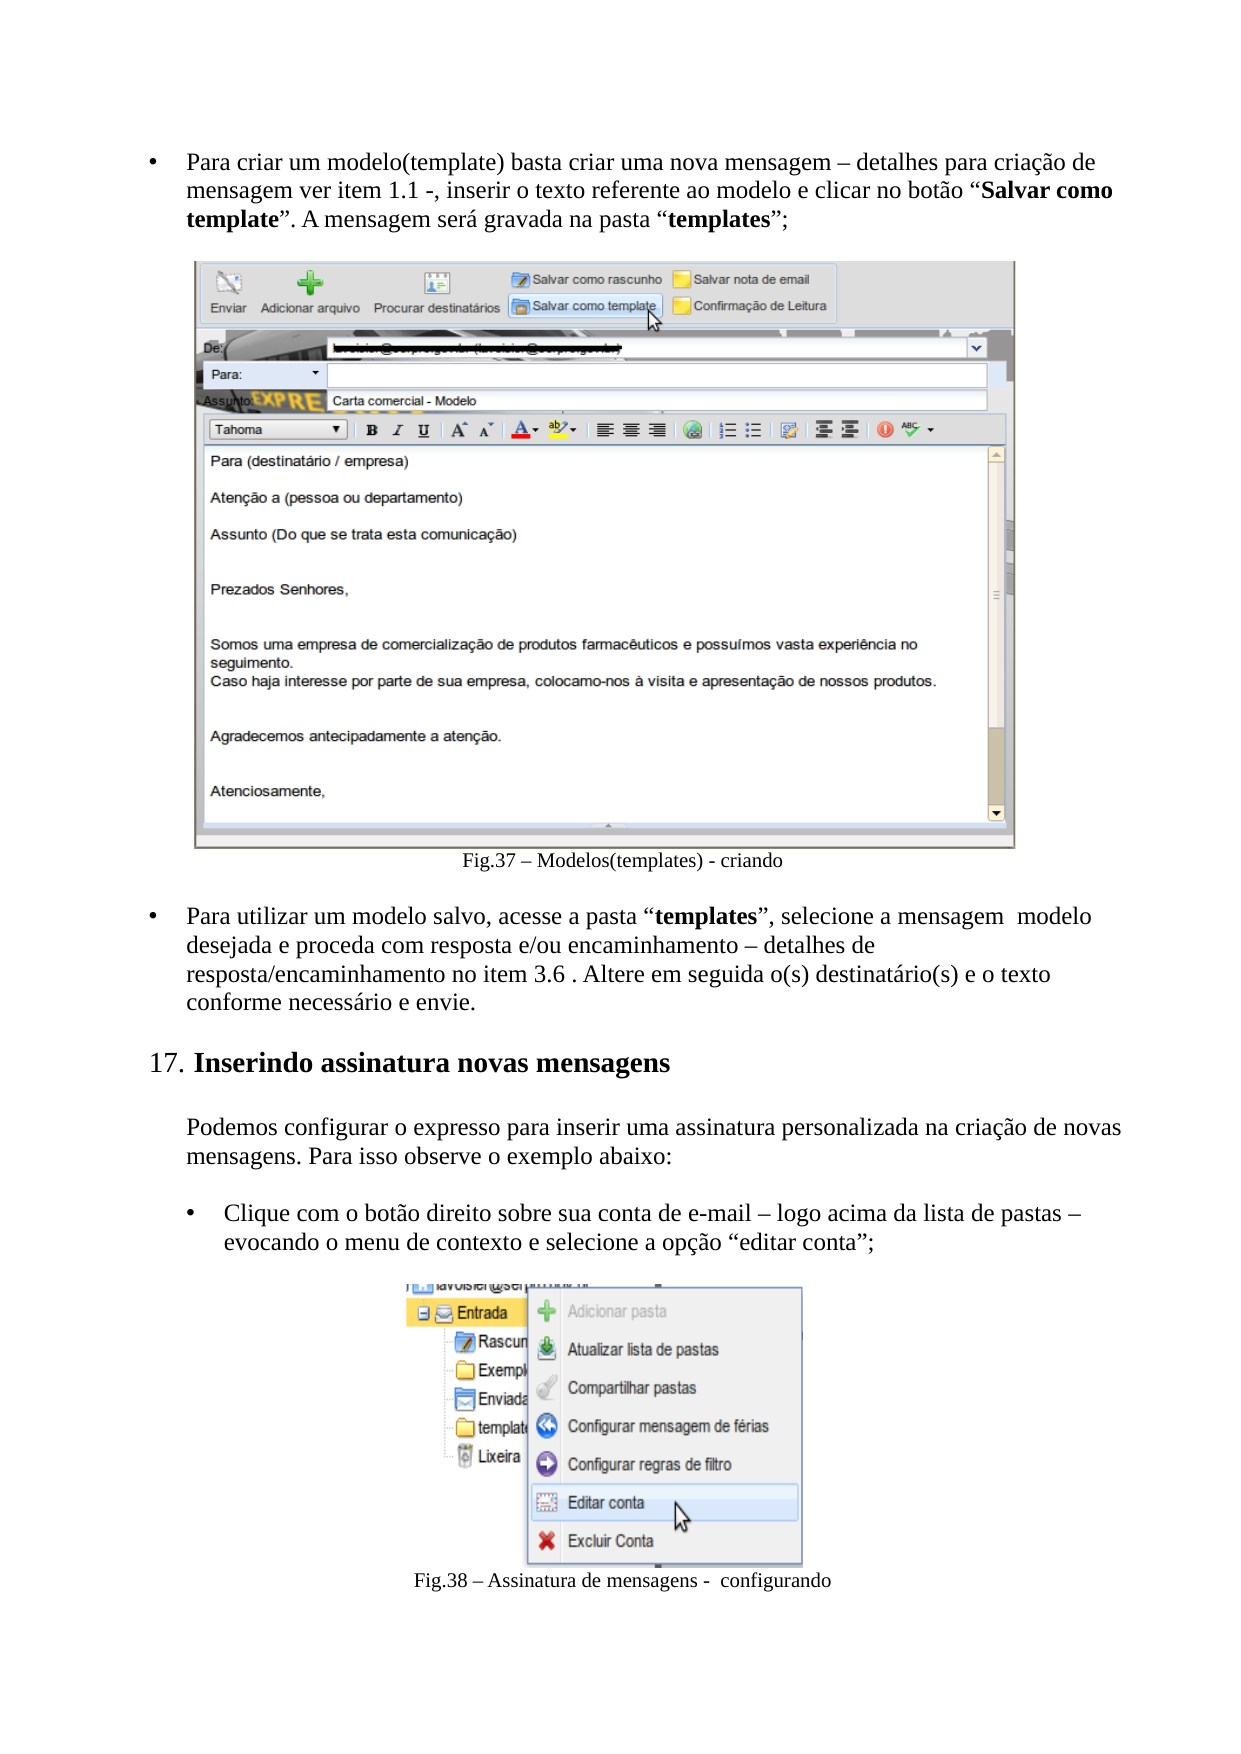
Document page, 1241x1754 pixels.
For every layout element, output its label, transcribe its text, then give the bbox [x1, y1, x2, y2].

list Para criar um modelo(template) basta criar uma nova mensagem – detalhes para criação de mensagem ver item 1.1 -, inserir o texto referente ao modelo e clicar no botão “Salvar como template”. A mensagem será gravada na pasta “templates”; [148, 147, 1136, 233]
picture [406, 1284, 803, 1568]
list Inserindo assinatura novas mensagens [148, 1045, 1136, 1078]
list Fig.37 – Modelos(templates) - criando [72, 262, 1136, 872]
list Clique com o botão direito sobre sua conta de e-mail – logo acima da lista de pastas – evocando o menu de contexto e selecione a opção “editar conta”; [186, 1198, 1136, 1256]
picture [194, 261, 1016, 849]
list Podemos configurar o expresso para inserir uma assinatura personalizada na criação de novas mensagens. Para isso observe o exemplo abaixo: [148, 1112, 1136, 1169]
list Para utilizar um modelo salvo, acesse a pasta “templates”, selecione a mensagem modelo desejada e proceda com resposta e/ou encaminhamento – detalhes de resposta/encaminhamento no item 3.6 . Altere em seguida o(s) destinatário(s) e o texto conforme necessário e envie. [148, 901, 1136, 1016]
list Fig.38 – Assinatura de mensagens - configurando [72, 1284, 1136, 1592]
